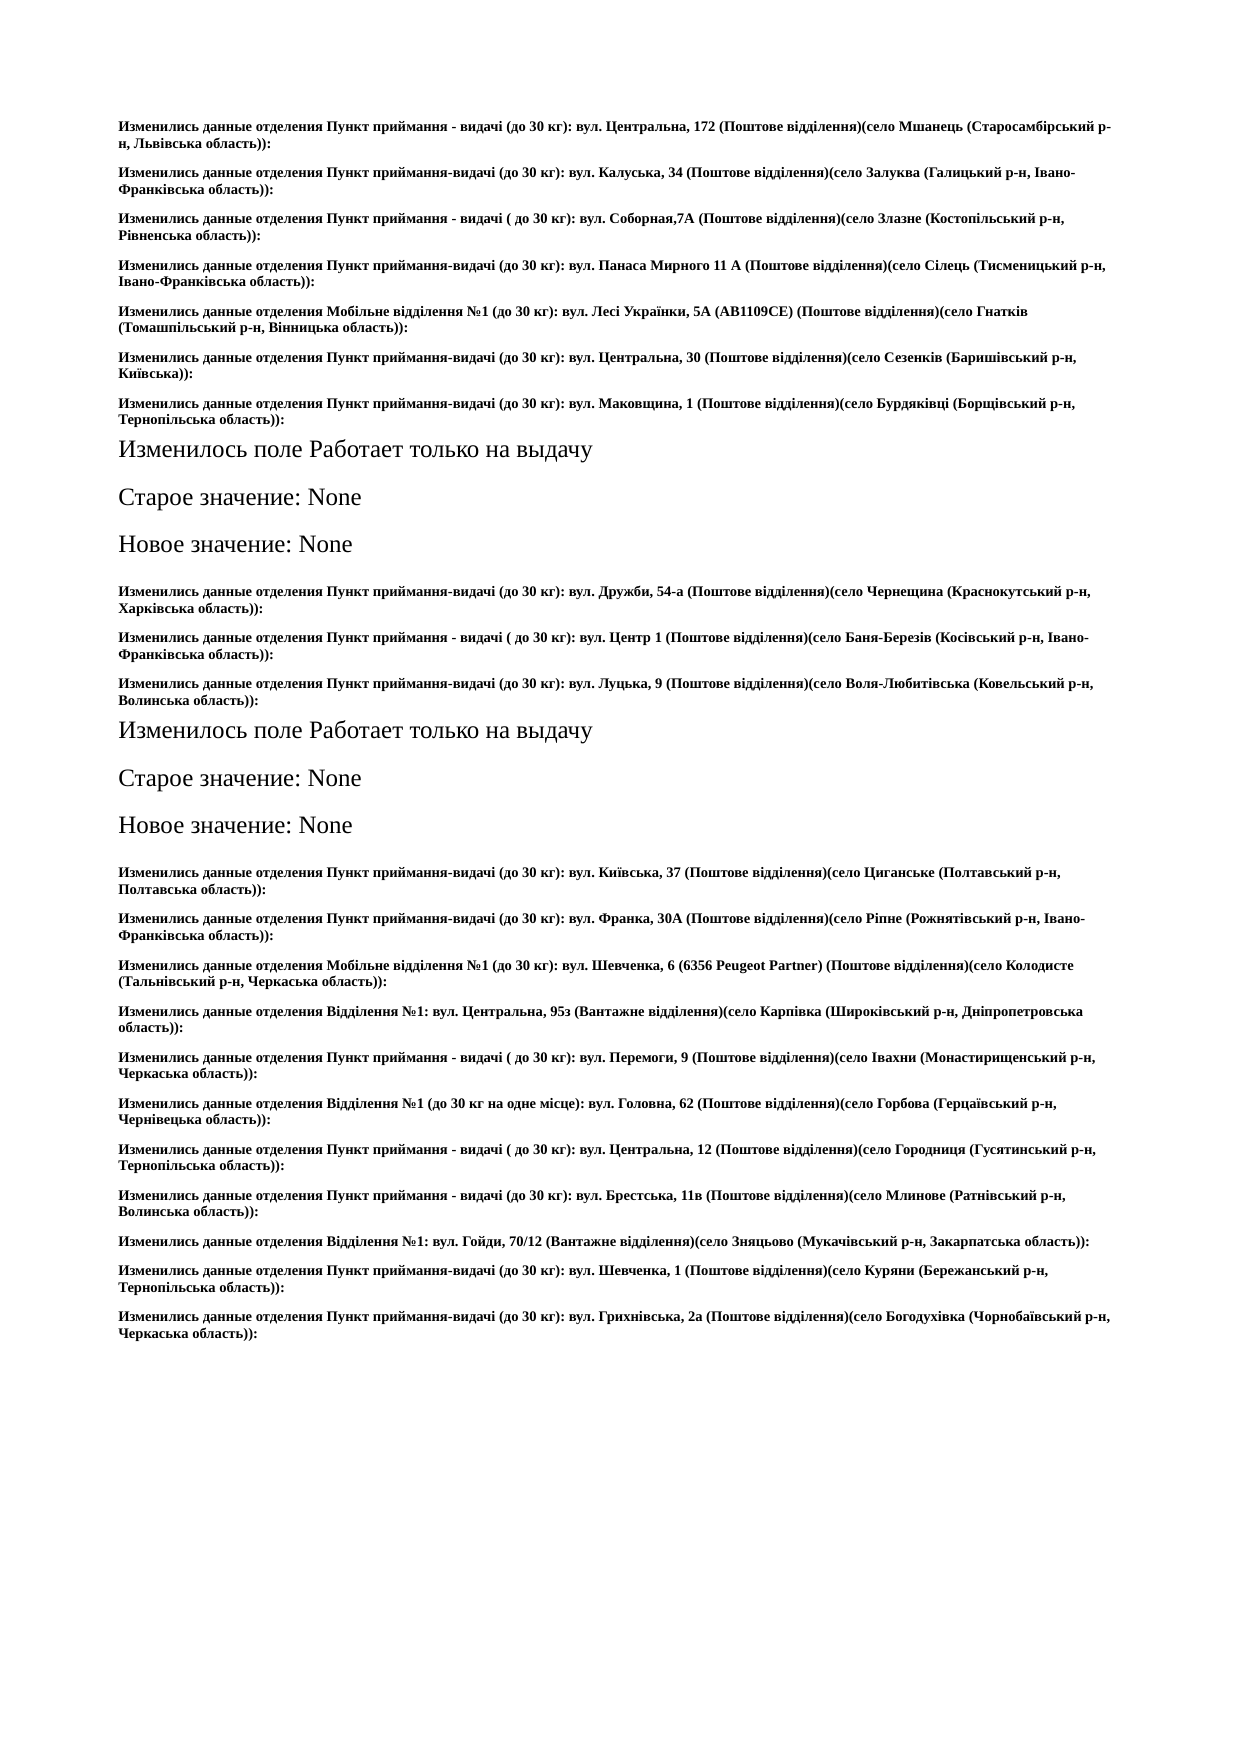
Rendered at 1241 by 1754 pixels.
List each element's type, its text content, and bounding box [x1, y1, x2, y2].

subtitle Изменились данные отделения Пункт приймання-видачі (до 30 кг): вул. Грихнівська, 2а (Поштове відділення)(село Богодухівка (Чорнобаївський р-н, Черкаська область)): [118, 1308, 1122, 1341]
subtitle Изменились данные отделения Відділення №1 (до 30 кг на одне місце): вул. Головна, 62 (Поштове відділення)(село Горбова (Герцаївський р-н, Чернівецька область)): [118, 1094, 1122, 1128]
subtitle Изменились данные отделения Пункт приймання-видачі (до 30 кг): вул. Луцька, 9 (Поштове відділення)(село Воля-Любитівська (Ковельський р-н, Волинська область)): [118, 675, 1122, 709]
subtitle Изменились данные отделения Пункт приймання - видачі ( до 30 кг): вул. Центральна, 12 (Поштове відділення)(село Городниця (Гусятинський р-н, Тернопільська область)): [118, 1140, 1122, 1174]
text Новое значение: None [118, 529, 1122, 558]
text Изменилось поле Работает только на выдачу [118, 434, 1122, 463]
subtitle Изменились данные отделения Пункт приймання-видачі (до 30 кг): вул. Панаса Мирного 11 А (Поштове відділення)(село Сілець (Тисменицький р-н, Івано-Франківська область)): [118, 256, 1122, 290]
subtitle Изменились данные отделения Пункт приймання - видачі ( до 30 кг): вул. Соборная,7А (Поштове відділення)(село Злазне (Костопільський р-н, Рівненська область)): [118, 210, 1122, 244]
subtitle Изменились данные отделения Пункт приймання - видачі ( до 30 кг): вул. Центр 1 (Поштове відділення)(село Баня-Березів (Косівський р-н, Івано-Франківська область)): [118, 629, 1122, 663]
subtitle Изменились данные отделения Пункт приймання-видачі (до 30 кг): вул. Шевченка, 1 (Поштове відділення)(село Куряни (Бережанський р-н, Тернопільська область)): [118, 1262, 1122, 1295]
subtitle Изменились данные отделения Пункт приймання-видачі (до 30 кг): вул. Дружби, 54-а (Поштове відділення)(село Чернещина (Краснокутський р-н, Харківська область)): [118, 583, 1122, 617]
subtitle Изменились данные отделения Пункт приймання-видачі (до 30 кг): вул. Центральна, 30 (Поштове відділення)(село Сезенків (Баришівський р-н, Київська)): [118, 348, 1122, 382]
subtitle Изменились данные отделения Пункт приймання - видачі (до 30 кг): вул. Брестська, 11в (Поштове відділення)(село Млинове (Ратнівський р-н, Волинська область)): [118, 1186, 1122, 1220]
subtitle Изменились данные отделения Пункт приймання-видачі (до 30 кг): вул. Київська, 37 (Поштове відділення)(село Циганське (Полтавський р-н, Полтавська область)): [118, 864, 1122, 898]
subtitle Изменились данные отделения Відділення №1: вул. Центральна, 95з (Вантажне відділення)(село Карпівка (Широківський р-н, Дніпропетровська область)): [118, 1002, 1122, 1036]
subtitle Изменились данные отделения Мобільне відділення №1 (до 30 кг): вул. Лесі Українки, 5А (АВ1109СЕ) (Поштове відділення)(село Гнатків (Томашпільський р-н, Вінницька область)): [118, 302, 1122, 336]
subtitle Изменились данные отделения Пункт приймання-видачі (до 30 кг): вул. Франка, 30А (Поштове відділення)(село Ріпне (Рожнятівський р-н, Івано-Франківська область)): [118, 910, 1122, 944]
subtitle Изменились данные отделения Пункт приймання-видачі (до 30 кг): вул. Калуська, 34 (Поштове відділення)(село Залуква (Галицький р-н, Івано-Франківська область)): [118, 164, 1122, 198]
subtitle Изменились данные отделения Пункт приймання - видачі ( до 30 кг): вул. Перемоги, 9 (Поштове відділення)(село Івахни (Монастирищенський р-н, Черкаська область)): [118, 1048, 1122, 1082]
text Старое значение: None [118, 482, 1122, 511]
text Изменилось поле Работает только на выдачу [118, 715, 1122, 744]
subtitle Изменились данные отделения Пункт приймання-видачі (до 30 кг): вул. Маковщина, 1 (Поштове відділення)(село Бурдяківці (Борщівський р-н, Тернопільська область)): [118, 394, 1122, 428]
subtitle Изменились данные отделения Пункт приймання - видачі (до 30 кг): вул. Центральна, 172 (Поштове відділення)(село Мшанець (Старосамбірський р-н, Львівська область)): [118, 118, 1122, 152]
subtitle Изменились данные отделения Відділення №1: вул. Гойди, 70/12 (Вантажне відділення)(село Зняцьово (Мукачівський р-н, Закарпатська область)): [118, 1232, 1122, 1249]
text Новое значение: None [118, 810, 1122, 839]
subtitle Изменились данные отделения Мобільне відділення №1 (до 30 кг): вул. Шевченка, 6 (6356 Peugeot Partner) (Поштове відділення)(село Колодисте (Тальнівський р-н, Черкаська область)): [118, 956, 1122, 990]
text Старое значение: None [118, 763, 1122, 791]
